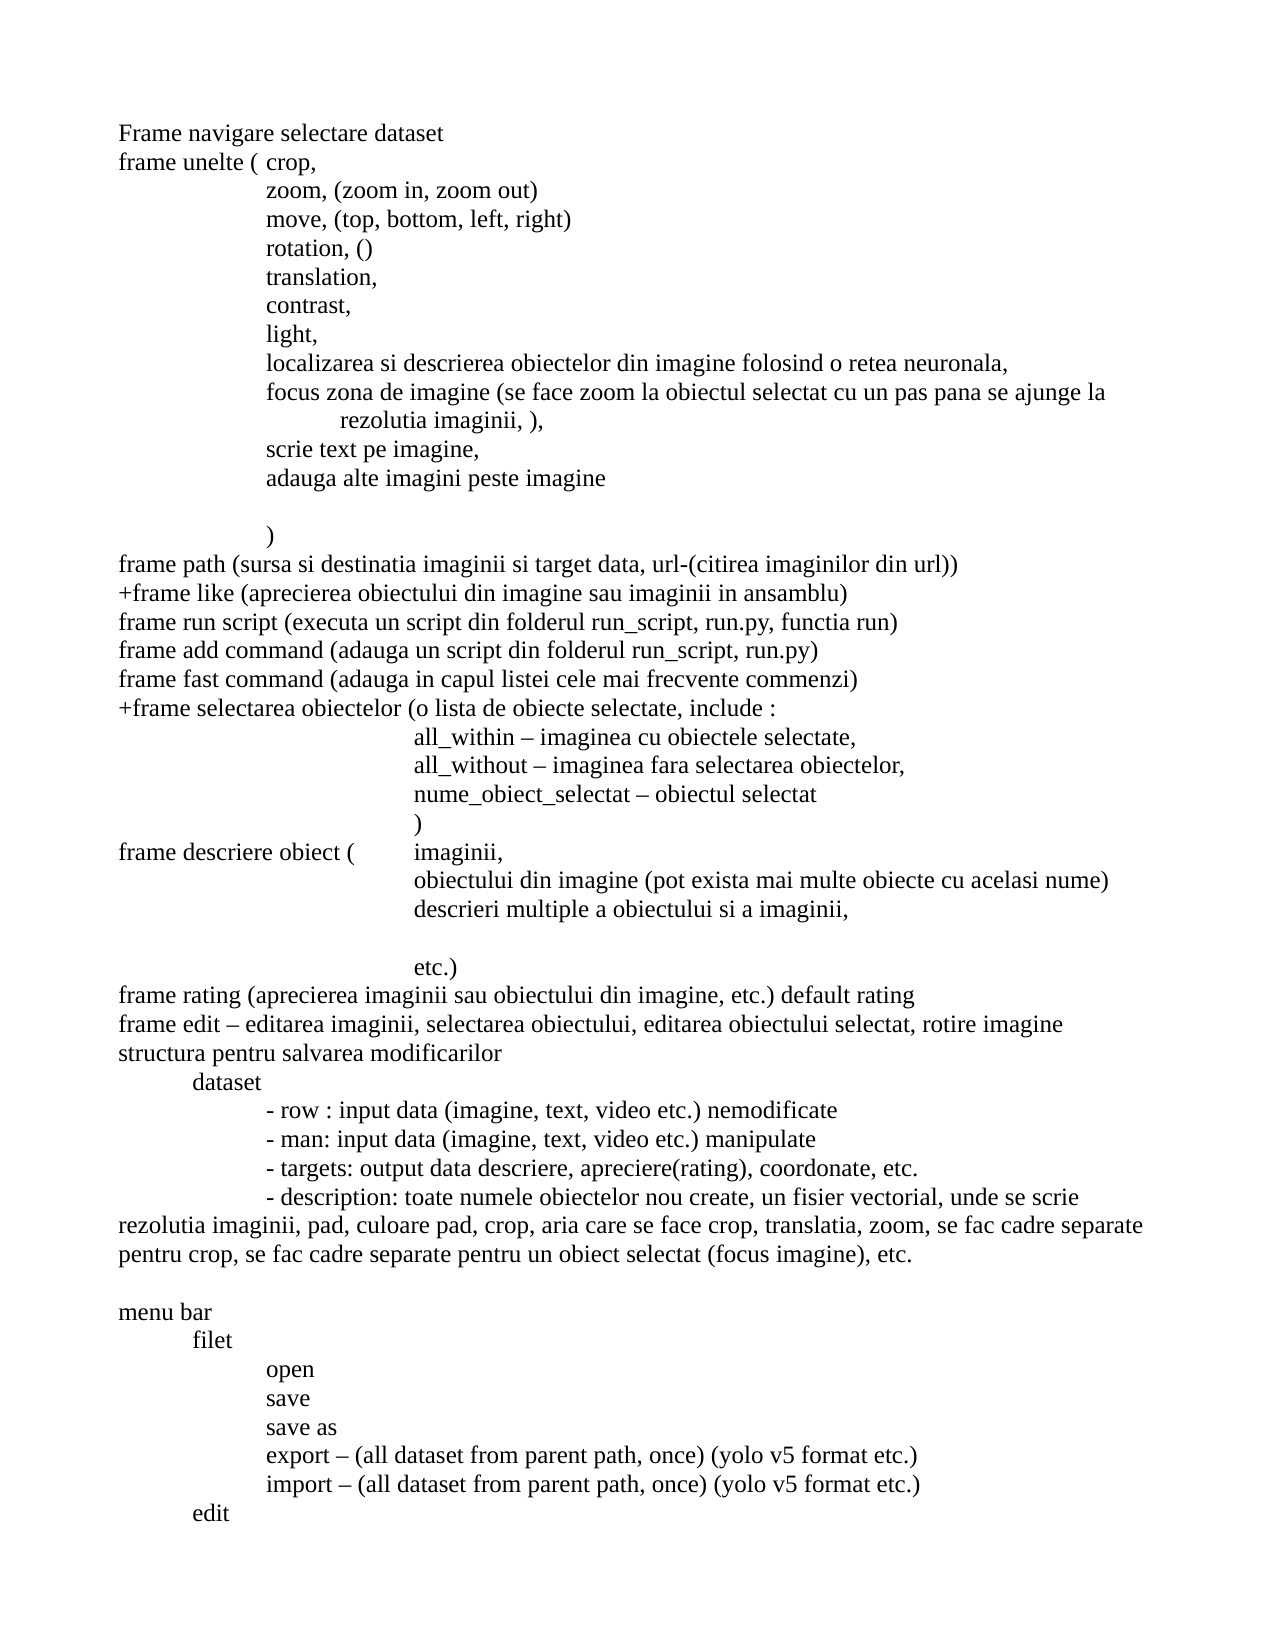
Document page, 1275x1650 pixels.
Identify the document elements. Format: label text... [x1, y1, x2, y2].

text frame edit – editarea imaginii, selectarea obiectului, editarea obiectului selectat, rotire imagine [118, 1009, 1157, 1038]
text nume_obiect_selectat – obiectul selectat [118, 779, 1157, 808]
text rotation, () [118, 233, 1157, 262]
text ) [118, 521, 1157, 549]
text ) [118, 808, 1157, 837]
text +frame selectarea obiectelor (o lista de obiecte selectate, include : [118, 693, 1157, 722]
text menu bar [118, 1297, 1157, 1326]
text all_without – imaginea fara selectarea obiectelor, [118, 751, 1157, 779]
text frame run script (executa un script din folderul run_script, run.py, functia run) [118, 607, 1157, 636]
text adauga alte imagini peste imagine [118, 463, 1157, 492]
text filet [118, 1326, 1157, 1354]
text scrie text pe imagine, [118, 434, 1157, 463]
text frame unelte ( crop, [118, 147, 1157, 176]
text light, [118, 319, 1157, 348]
text - row : input data (imagine, text, video etc.) nemodificate [118, 1096, 1157, 1124]
text contrast, [118, 291, 1157, 319]
text frame path (sursa si destinatia imaginii si target data, url-(citirea imaginilor din url)) [118, 549, 1157, 578]
text - man: input data (imagine, text, video etc.) manipulate [118, 1124, 1157, 1153]
text obiectului din imagine (pot exista mai multe obiecte cu acelasi nume) [118, 866, 1157, 894]
text Frame navigare selectare dataset [118, 118, 1157, 147]
text edit [118, 1498, 1157, 1527]
text localizarea si descrierea obiectelor din imagine folosind o retea neuronala, [118, 348, 1157, 377]
text descrieri multiple a obiectului si a imaginii, [118, 894, 1157, 923]
text frame descriere obiect ( imaginii, [118, 837, 1157, 866]
text +frame like (aprecierea obiectului din imagine sau imaginii in ansamblu) [118, 578, 1157, 607]
text move, (top, bottom, left, right) [118, 204, 1157, 233]
text - description: toate numele obiectelor nou create, un fisier vectorial, unde se scrie rezolutia imaginii, pad, culoare pad, crop, aria care se face crop, translatia, zoom, se fac cadre separate pentru crop, se fac cadre separate pentru un obiect selectat (focus imagine), etc. [118, 1182, 1157, 1268]
text zoom, (zoom in, zoom out) [118, 176, 1157, 204]
text frame fast command (adauga in capul listei cele mai frecvente commenzi) [118, 664, 1157, 693]
text open [118, 1354, 1157, 1383]
text save as [118, 1412, 1157, 1441]
text frame rating (aprecierea imaginii sau obiectului din imagine, etc.) default rating [118, 981, 1157, 1009]
text structura pentru salvarea modificarilor [118, 1038, 1157, 1067]
text translation, [118, 262, 1157, 291]
text focus zona de imagine (se face zoom la obiectul selectat cu un pas pana se ajunge la rezolutia imaginii, ), [118, 377, 1157, 434]
text all_within – imaginea cu obiectele selectate, [118, 722, 1157, 751]
text etc.) [118, 952, 1157, 981]
text - targets: output data descriere, apreciere(rating), coordonate, etc. [118, 1153, 1157, 1182]
text export – (all dataset from parent path, once) (yolo v5 format etc.) [118, 1441, 1157, 1469]
text import – (all dataset from parent path, once) (yolo v5 format etc.) [118, 1469, 1157, 1498]
text frame add command (adauga un script din folderul run_script, run.py) [118, 636, 1157, 664]
text dataset [118, 1067, 1157, 1096]
text save [118, 1383, 1157, 1412]
